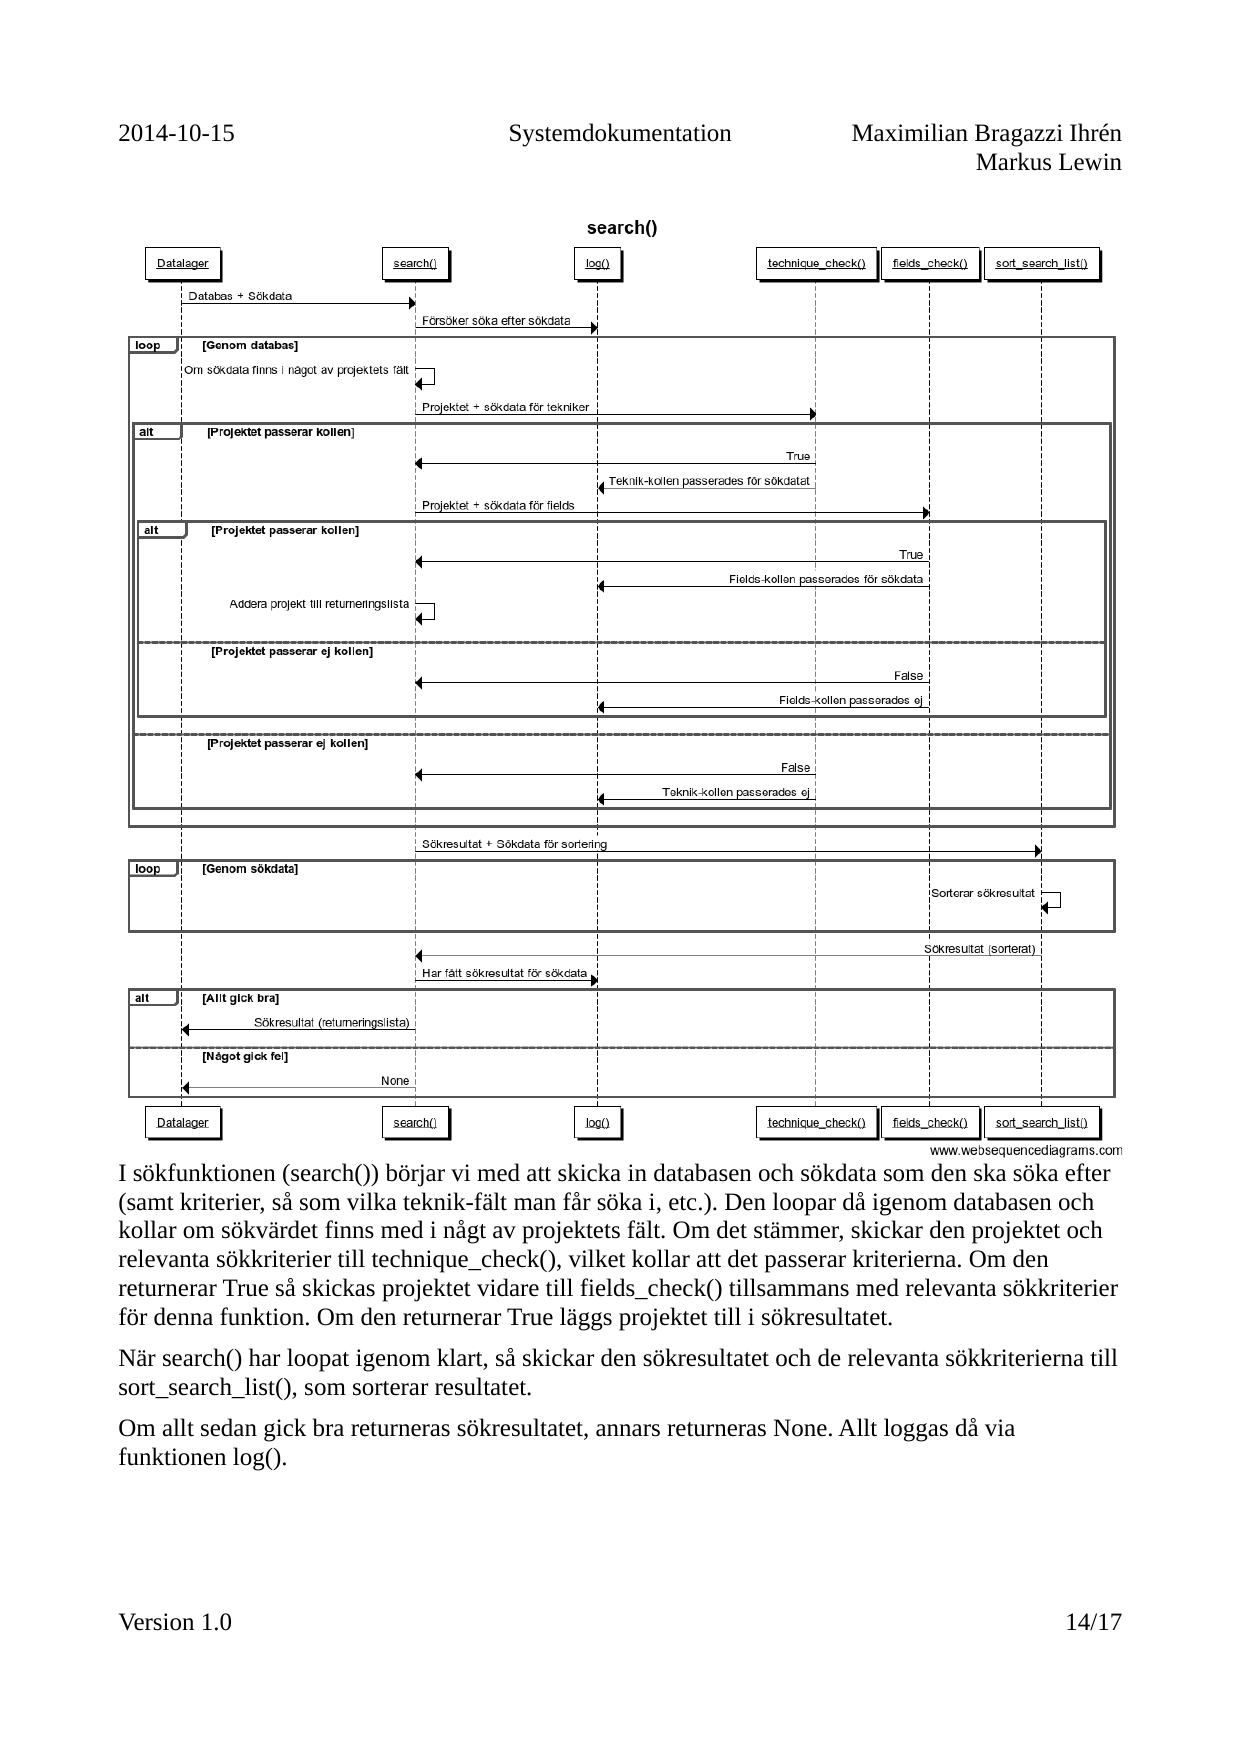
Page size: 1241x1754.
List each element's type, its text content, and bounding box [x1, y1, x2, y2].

text Om allt sedan gick bra returneras sökresultatet, annars returneras None. Allt loggas då via funktionen log(). [118, 1413, 1122, 1471]
text När search() har loopat igenom klart, så skickar den sökresultatet och de relevanta sökkriterierna till sort_search_list(), som sorterar resultatet. [118, 1343, 1122, 1401]
text I sökfunktionen (search()) börjar vi med att skicka in databasen och sökdata som den ska söka efter (samt kriterier, så som vilka teknik-fält man får söka i, etc.). Den loopar då igenom databasen och kollar om sökvärdet finns med i någt av projektets fält. Om det stämmer, skickar den projektet och relevanta sökkriterier till technique_check(), vilket kollar att det passerar kriterierna. Om den returnerar True så skickas projektet vidare till fields_check() tillsammans med relevanta sökkriterier för denna funktion. Om den returnerar True läggs projektet till i sökresultatet. [118, 1158, 1122, 1331]
picture [118, 205, 1123, 1158]
